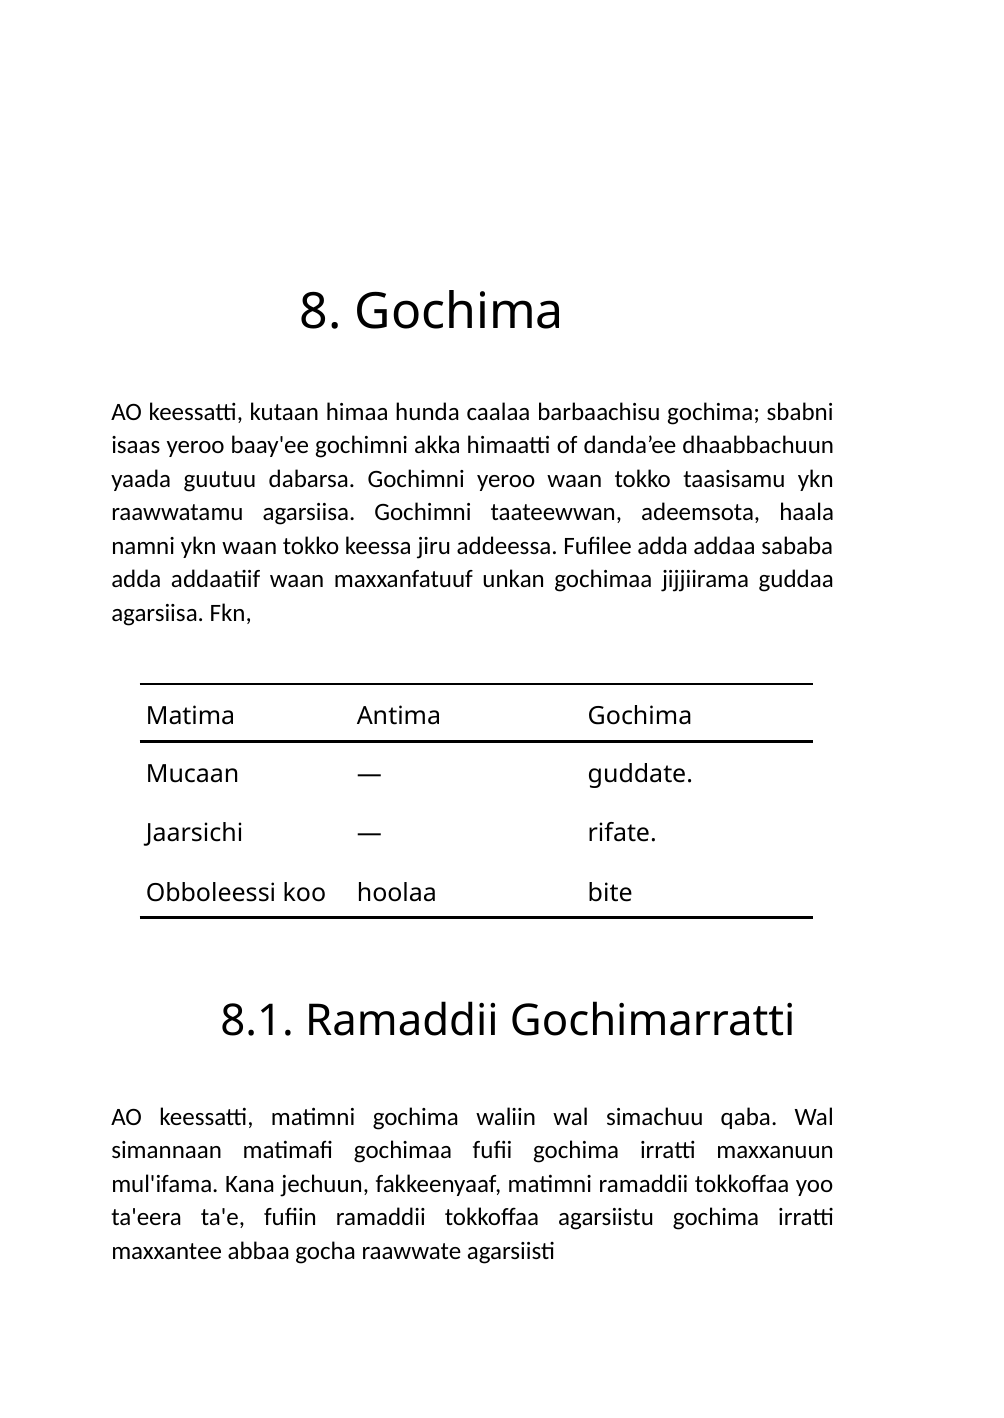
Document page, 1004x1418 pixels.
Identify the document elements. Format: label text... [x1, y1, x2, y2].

table_cell bite [588, 861, 812, 916]
table_cell rifate. [588, 798, 812, 861]
table_header Antima [357, 685, 587, 740]
table_cell Jaarsichi [140, 798, 357, 861]
table_header Gochima [588, 685, 812, 740]
subtitle 8.1. Ramaddii Gochimarratti [109, 989, 841, 1048]
text AO keessatti, matimni gochima waliin wal simachuu qaba. Wal simannaan matimafi gochimaa fufii gochima irratti maxxanuun mul'ifama. Kana jechuun, fakkeenyaaf, matimni ramaddii tokkoffaa yoo ta'eera ta'e, fufiin ramaddii tokkoffaa agarsiistu gochima irratti maxxantee abbaa gocha raawwate agarsiisti [111, 1101, 834, 1266]
table_cell guddate. [588, 743, 812, 798]
table_cell Mucaan [140, 743, 357, 798]
table_cell hoolaa [357, 861, 587, 916]
text AO keessatti, kutaan himaa hunda caalaa barbaachisu gochima; sbabni isaas yeroo baay'ee gochimni akka himaatti of danda’ee dhaabbachuun yaada guutuu dabarsa. Gochimni yeroo waan tokko taasisamu ykn raawwatamu agarsiisa. Gochimni taateewwan, adeemsota, haala namni ykn waan tokko keessa jiru addeessa. Fufilee adda addaa sababa adda addaatiif waan maxxanfatuuf unkan gochimaa jijjiirama guddaa agarsiisa. Fkn, [111, 396, 834, 628]
table_cell Obboleessi koo [140, 861, 357, 916]
table_cell — [357, 798, 587, 861]
subtitle 8. Gochima [299, 275, 841, 343]
table_header Matima [140, 685, 357, 740]
table_cell — [357, 743, 587, 798]
